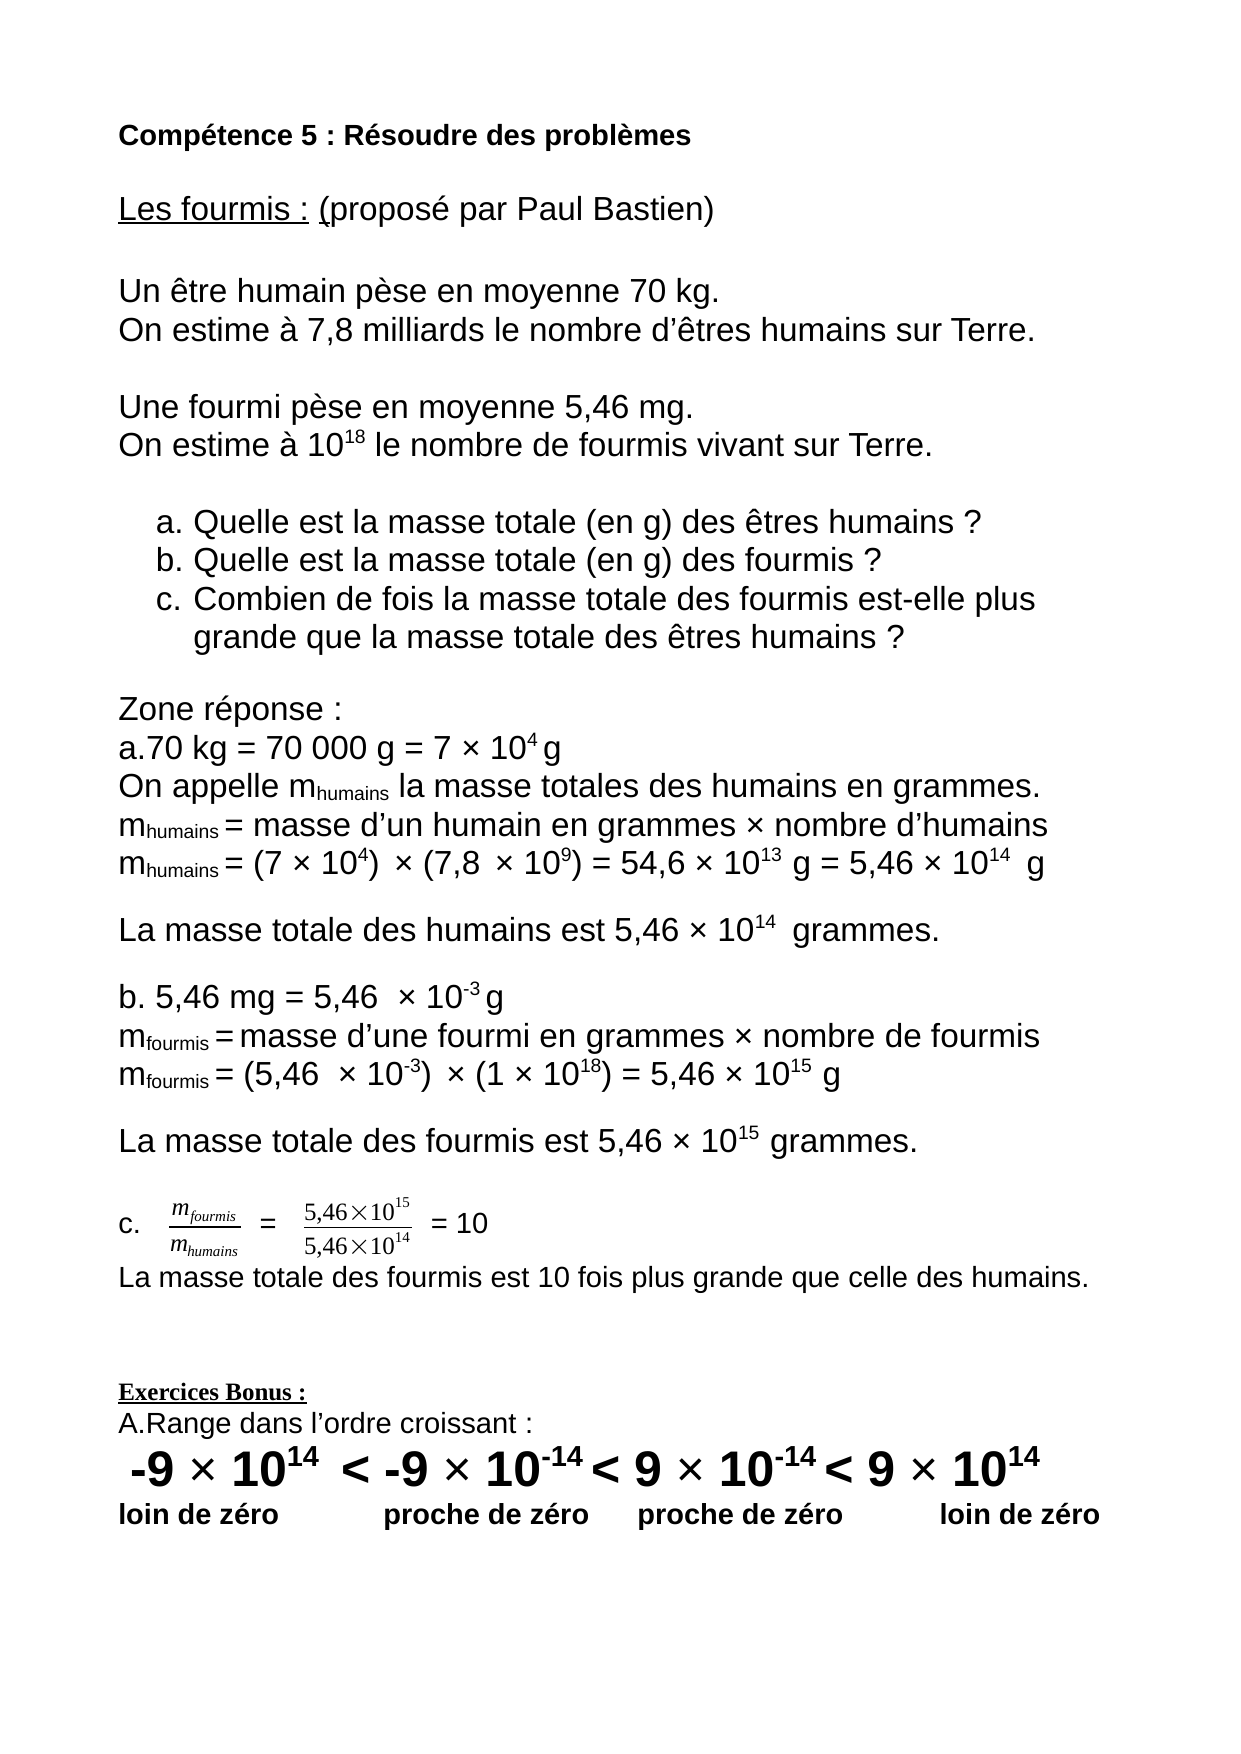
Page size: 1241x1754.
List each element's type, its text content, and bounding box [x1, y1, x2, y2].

text Un être humain pèse en moyenne 70 kg. On estime à 7,8 milliards le nombre d’êtres humains sur Terre. [118, 271, 1122, 348]
list Combien de fois la masse totale des fourmis est-elle plus grande que la masse totale des êtres humains ? [156, 579, 1122, 656]
list mfourmis = (5,46 × 10-3) × (1 × 1018) = 5,46 × 1015 g [118, 1054, 1240, 1093]
list La masse totale des fourmis est 5,46 × 1015 grammes. [118, 1122, 1240, 1160]
list mfourmis = masse d’une fourmi en grammes × nombre de fourmis [118, 1016, 1240, 1054]
text On estime à 1018 le nombre de fourmis vivant sur Terre. [118, 425, 1122, 464]
text loin de zéro proche de zéro proche de zéro loin de zéro [118, 1497, 1122, 1554]
list mhumains = (7 × 104) × (7,8 × 109) = 54,6 × 1013 g = 5,46 × 1014 g [118, 843, 1240, 882]
list c. = = 10 [118, 1193, 1240, 1260]
list b. 5,46 mg = 5,46 × 10-3 g [118, 977, 1240, 1016]
list mhumains = masse d’un humain en grammes × nombre d’humains [118, 805, 1240, 843]
list On appelle mhumains la masse totales des humains en grammes. [118, 766, 1240, 805]
text A.Range dans l’ordre croissant : [118, 1406, 1122, 1439]
list Quelle est la masse totale (en g) des fourmis ? [156, 541, 1122, 579]
list Zone réponse : [118, 689, 1240, 728]
text Compétence 5 : Résoudre des problèmes [118, 118, 1122, 152]
text Les fourmis : (proposé par Paul Bastien) [118, 185, 1122, 271]
list a.70 kg = 70 000 g = 7 × 104 g [118, 728, 1240, 766]
text Une fourmi pèse en moyenne 5,46 mg. [118, 348, 1122, 425]
list La masse totale des fourmis est 10 fois plus grande que celle des humains. [118, 1260, 1240, 1293]
text -9 × 1014 < -9 × 10-14 < 9 × 10-14 < 9 × 1014 [118, 1439, 1122, 1497]
list La masse totale des humains est 5,46 × 1014 grammes. [118, 910, 1240, 949]
text Exercices Bonus : [118, 1377, 1122, 1406]
list Quelle est la masse totale (en g) des êtres humains ? [156, 502, 1122, 541]
